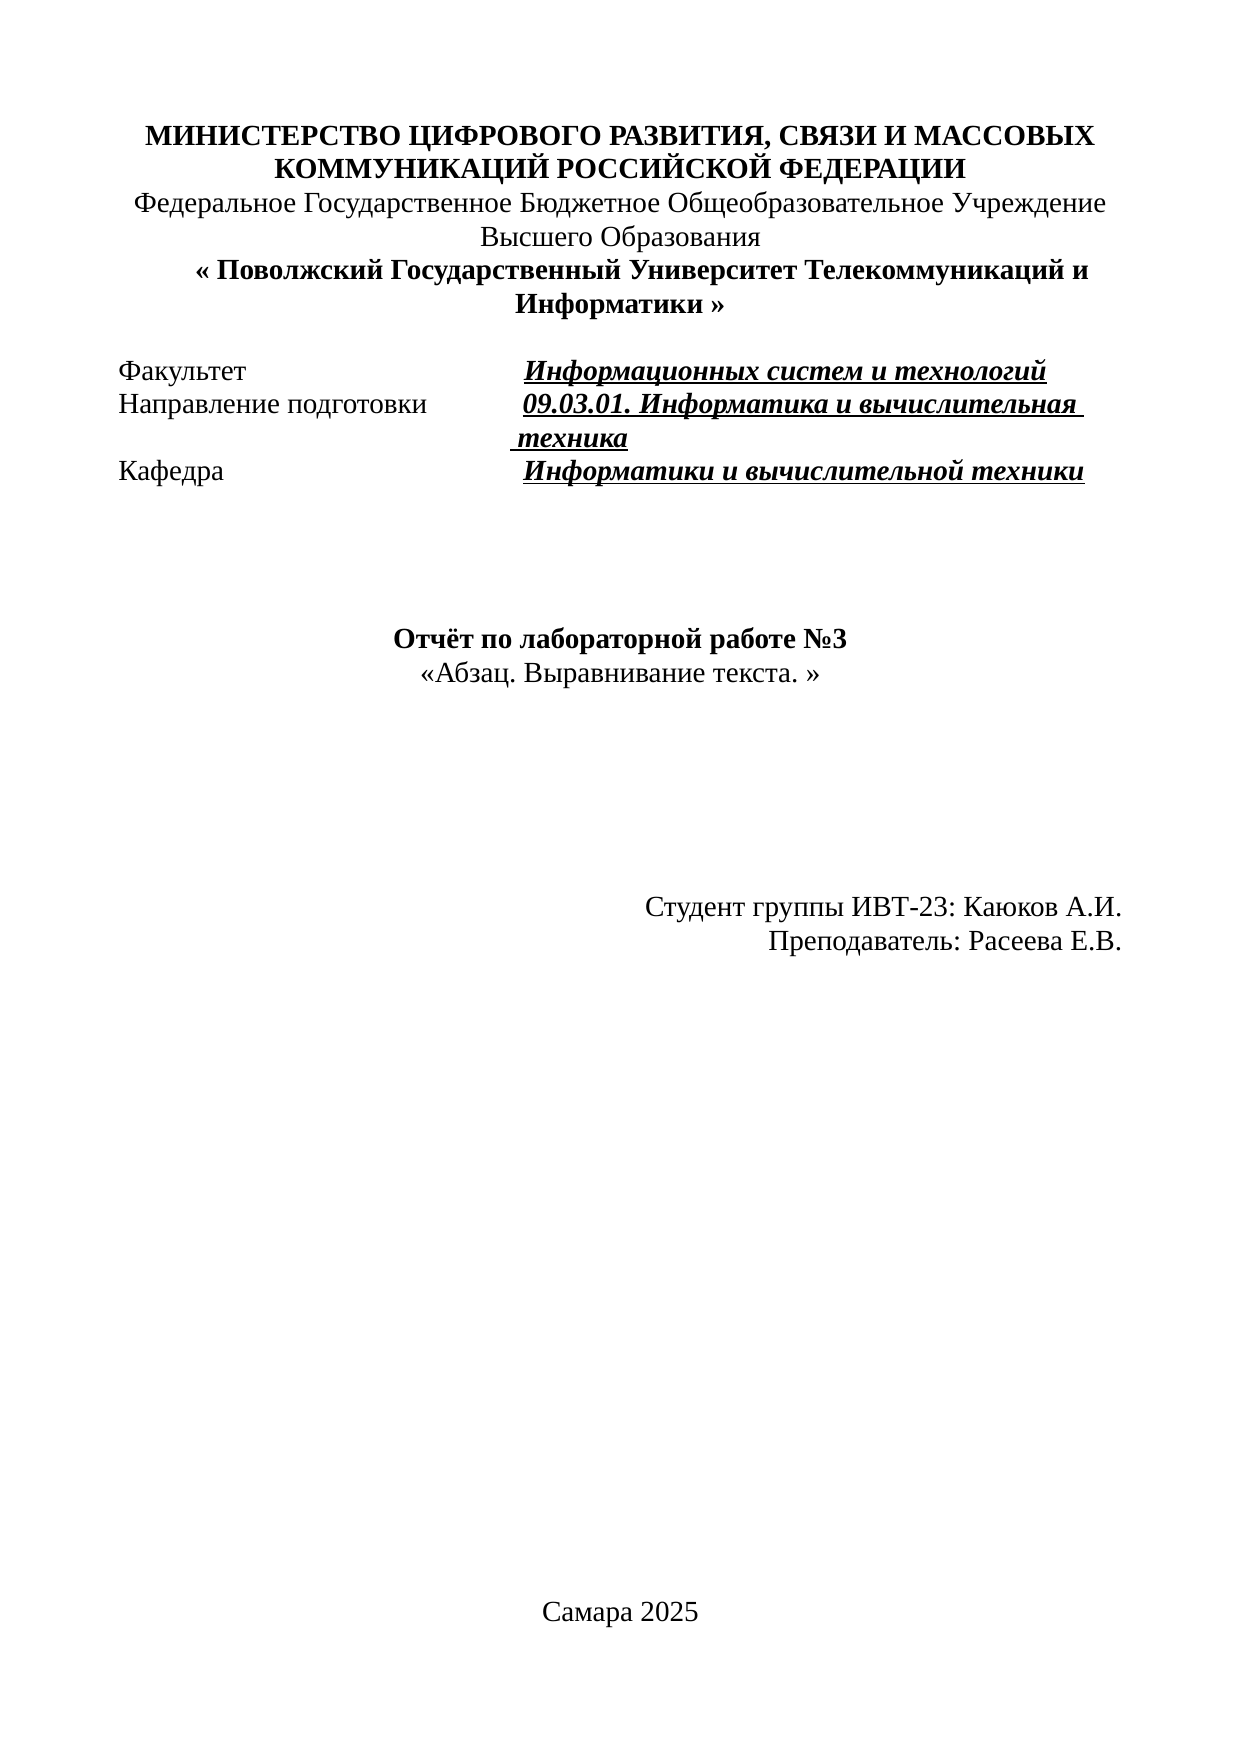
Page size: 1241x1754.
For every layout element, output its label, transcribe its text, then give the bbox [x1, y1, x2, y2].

text Отчёт по лабораторной работе №3 [118, 621, 1122, 655]
text Преподаватель: Расеева Е.В. [118, 923, 1122, 957]
text Студент группы ИВТ-23: Каюков А.И. [118, 889, 1122, 923]
text «Абзац. Выравнивание текста. » [118, 655, 1122, 688]
text Факультет Информационных систем и технологий [118, 353, 1122, 386]
text Федеральное Государственное Бюджетное Общеобразовательное Учреждение Высшего Образования [118, 185, 1122, 252]
text Направление подготовки 09.03.01. Информатика и вычислительная техника [118, 386, 1122, 453]
text Кафедра Информатики и вычислительной техники [118, 453, 1122, 487]
text « Поволжский Государственный Университет Телекоммуникаций и Информатики » [118, 252, 1122, 319]
text Самара 2025 [118, 1594, 1122, 1627]
text МИНИСТЕРСТВО ЦИФРОВОГО РАЗВИТИЯ, СВЯЗИ И МАССОВЫХ КОММУНИКАЦИЙ РОССИЙСКОЙ ФЕДЕРАЦИИ [118, 118, 1122, 185]
